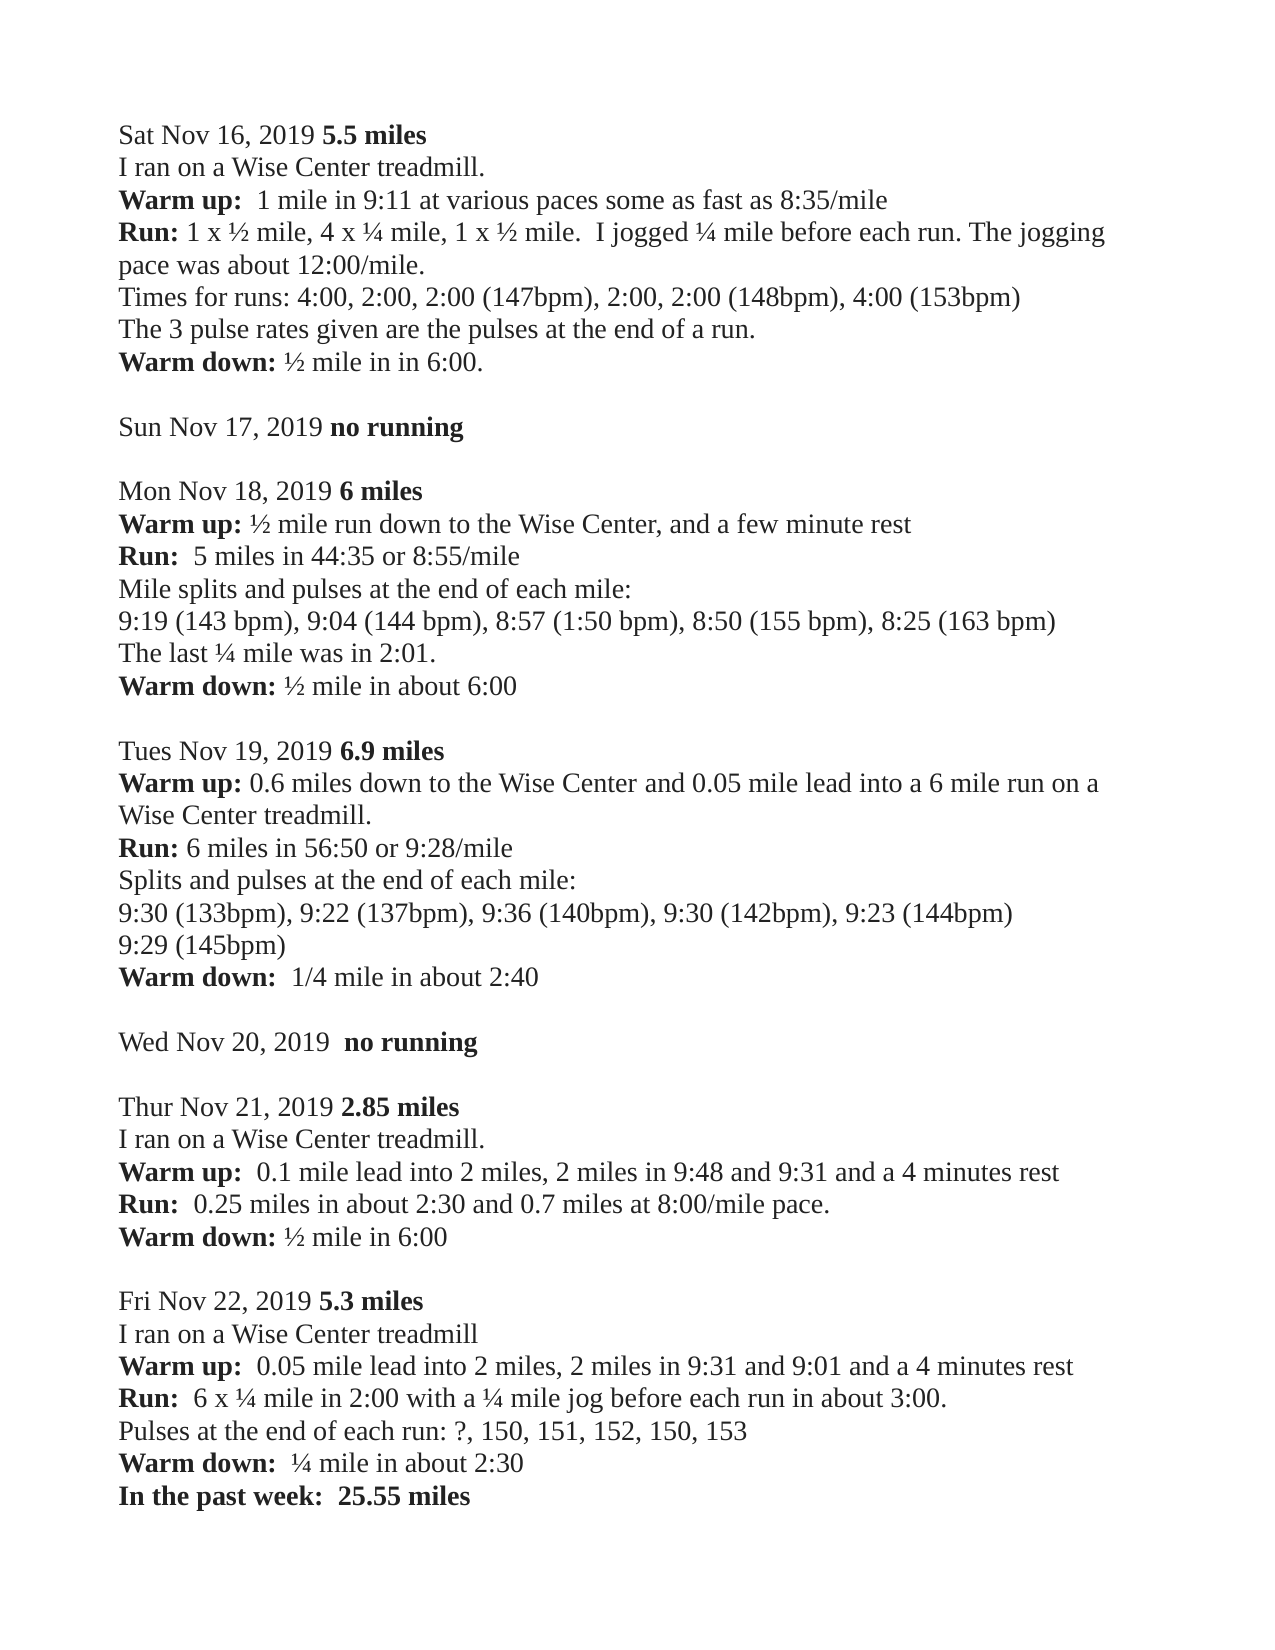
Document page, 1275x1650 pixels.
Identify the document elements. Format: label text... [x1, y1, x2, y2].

text Warm down: ¼ mile in about 2:30 [118, 1446, 1161, 1479]
text Tues Nov 19, 2019 6.9 miles [118, 734, 1161, 766]
text Run: 6 x ¼ mile in 2:00 with a ¼ mile jog before each run in about 3:00. [118, 1382, 1161, 1414]
text Thur Nov 21, 2019 2.85 miles [118, 1090, 1161, 1122]
text 9:29 (145bpm) [118, 928, 1161, 960]
text Run: 0.25 miles in about 2:30 and 0.7 miles at 8:00/mile pace. [118, 1187, 1161, 1219]
text 9:19 (143 bpm), 9:04 (144 bpm), 8:57 (1:50 bpm), 8:50 (155 bpm), 8:25 (163 bpm) [118, 604, 1161, 636]
text Run: 5 miles in 44:35 or 8:55/mile [118, 539, 1161, 572]
text Warm down: ½ mile in about 6:00 [118, 669, 1161, 701]
text Warm down: 1/4 mile in about 2:40 [118, 960, 1161, 993]
text Sun Nov 17, 2019 no running [118, 410, 1161, 442]
text Warm up: ½ mile run down to the Wise Center, and a few minute rest [118, 507, 1161, 539]
text Warm down: ½ mile in in 6:00. [118, 345, 1161, 377]
text In the past week: 25.55 miles [118, 1479, 1161, 1511]
text Wed Nov 20, 2019 no running [118, 1025, 1161, 1058]
text Times for runs: 4:00, 2:00, 2:00 (147bpm), 2:00, 2:00 (148bpm), 4:00 (153bpm) [118, 280, 1161, 312]
text Warm down: ½ mile in 6:00 [118, 1219, 1161, 1252]
text Warm up: 0.1 mile lead into 2 miles, 2 miles in 9:48 and 9:31 and a 4 minutes rest [118, 1155, 1161, 1187]
text 9:30 (133bpm), 9:22 (137bpm), 9:36 (140bpm), 9:30 (142bpm), 9:23 (144bpm) [118, 896, 1161, 928]
text The last ¼ mile was in 2:01. [118, 636, 1161, 669]
text I ran on a Wise Center treadmill. [118, 151, 1161, 183]
text I ran on a Wise Center treadmill. [118, 1122, 1161, 1155]
text Run: 6 miles in 56:50 or 9:28/mile [118, 831, 1161, 863]
text Splits and pulses at the end of each mile: [118, 863, 1161, 896]
text Run: 1 x ½ mile, 4 x ¼ mile, 1 x ½ mile. I jogged ¼ mile before each run. The jogging pace was about 12:00/mile. [118, 215, 1161, 280]
text The 3 pulse rates given are the pulses at the end of a run. [118, 312, 1161, 345]
text I ran on a Wise Center treadmill [118, 1317, 1161, 1349]
text Pulses at the end of each run: ?, 150, 151, 152, 150, 153 [118, 1414, 1161, 1446]
text Fri Nov 22, 2019 5.3 miles [118, 1284, 1161, 1317]
text Mon Nov 18, 2019 6 miles [118, 474, 1161, 507]
text Warm up: 1 mile in 9:11 at various paces some as fast as 8:35/mile [118, 183, 1161, 215]
text Sat Nov 16, 2019 5.5 miles [118, 118, 1161, 151]
text Mile splits and pulses at the end of each mile: [118, 572, 1161, 604]
text Warm up: 0.6 miles down to the Wise Center and 0.05 mile lead into a 6 mile run on a Wise Center treadmill. [118, 766, 1161, 831]
text Warm up: 0.05 mile lead into 2 miles, 2 miles in 9:31 and 9:01 and a 4 minutes rest [118, 1349, 1161, 1382]
